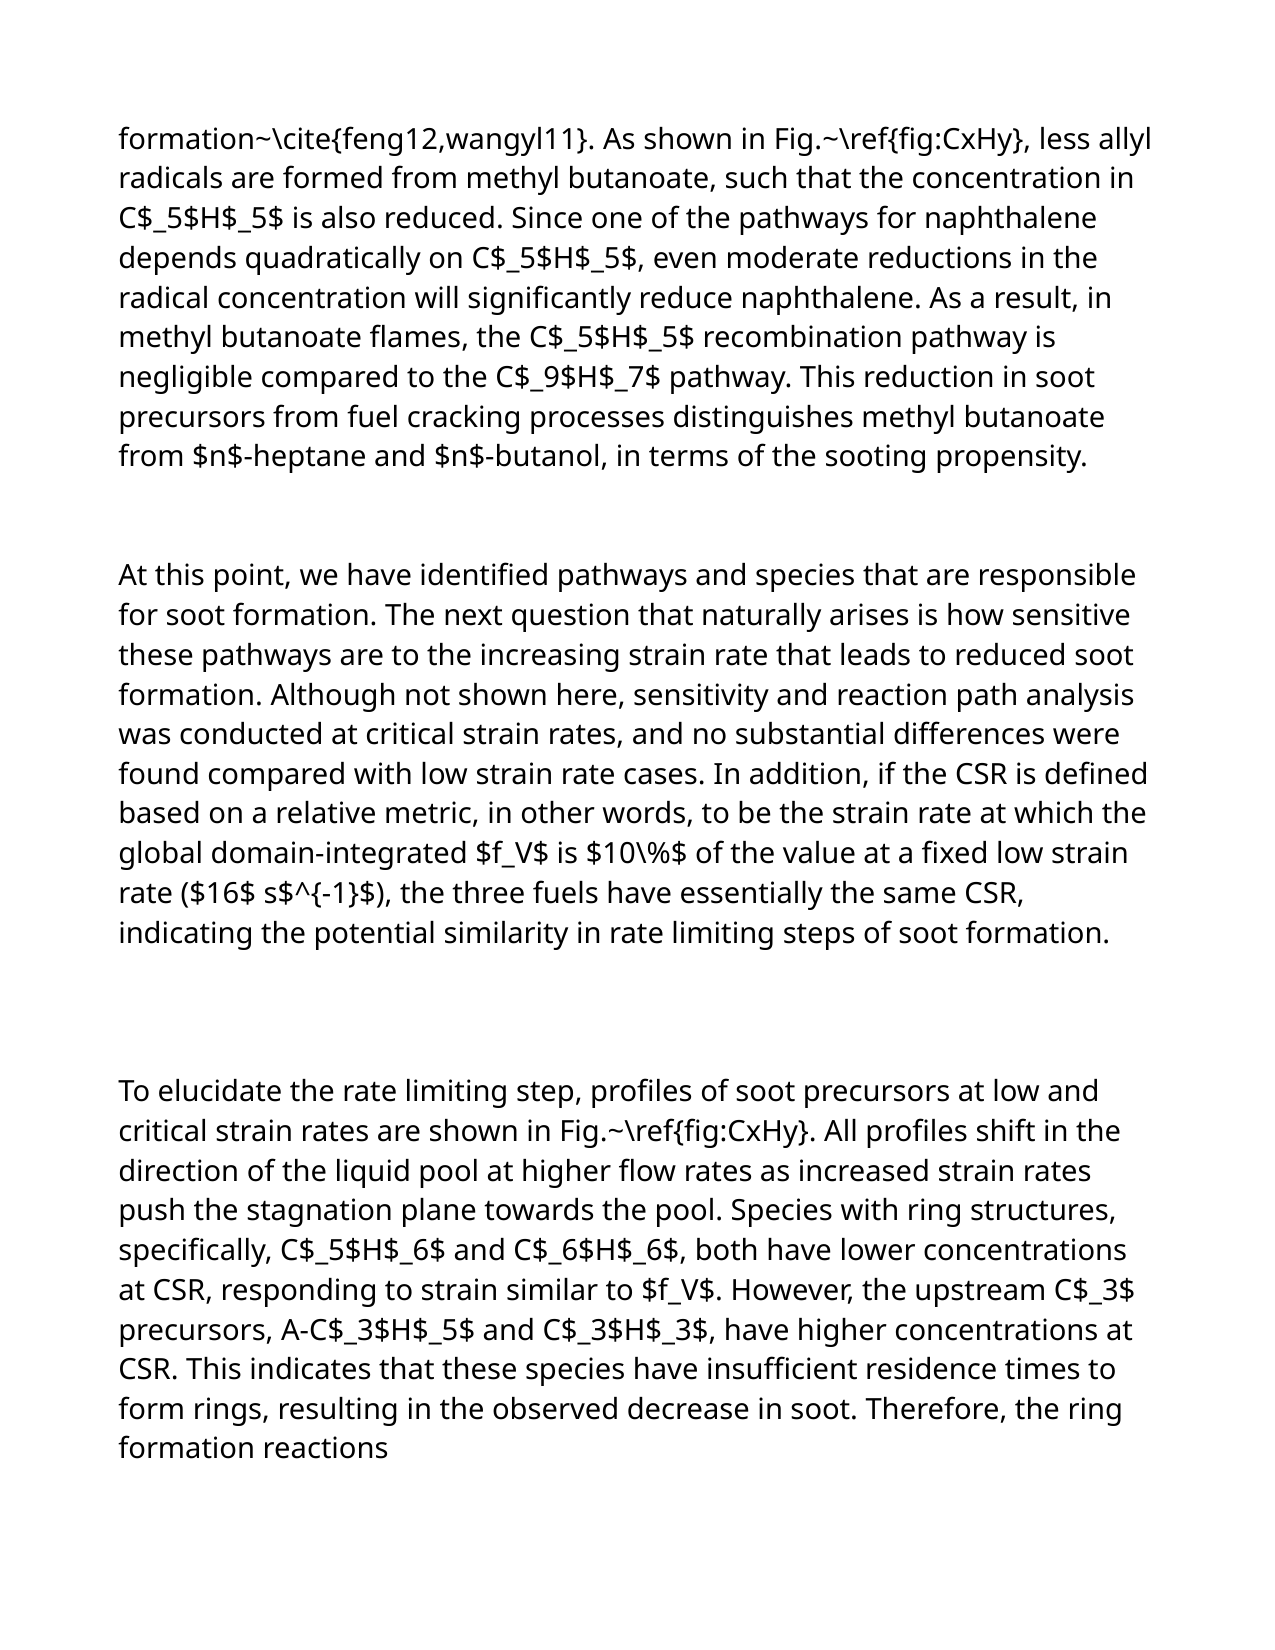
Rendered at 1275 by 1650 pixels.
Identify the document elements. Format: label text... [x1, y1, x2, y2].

text At this point, we have identified pathways and species that are responsible for soot formation. The next question that naturally arises is how sensitive these pathways are to the increasing strain rate that leads to reduced soot formation. Although not shown here, sensitivity and reaction path analysis was conducted at critical strain rates, and no substantial differences were found compared with low strain rate cases. In addition, if the CSR is defined based on a relative metric, in other words, to be the strain rate at which the global domain-integrated $f_V$ is $10\%$ of the value at a fixed low strain rate ($16$ s$^{-1}$), the three fuels have essentially the same CSR, indicating the potential similarity in rate limiting steps of soot formation. [118, 555, 1157, 952]
text To elucidate the rate limiting step, profiles of soot precursors at low and critical strain rates are shown in Fig.~\ref{fig:CxHy}. All profiles shift in the direction of the liquid pool at higher flow rates as increased strain rates push the stagnation plane towards the pool. Species with ring structures, specifically, C$_5$H$_6$ and C$_6$H$_6$, both have lower concentrations at CSR, responding to strain similar to $f_V$. However, the upstream C$_3$ precursors, A-C$_3$H$_5$ and C$_3$H$_3$, have higher concentrations at CSR. This indicates that these species have insufficient residence times to form rings, resulting in the observed decrease in soot. Therefore, the ring formation reactions [118, 1071, 1157, 1467]
text formation~\cite{feng12,wangyl11}. As shown in Fig.~\ref{fig:CxHy}, less allyl radicals are formed from methyl butanoate, such that the concentration in C$_5$H$_5$ is also reduced. Since one of the pathways for naphthalene depends quadratically on C$_5$H$_5$, even moderate reductions in the radical concentration will significantly reduce naphthalene. As a result, in methyl butanoate flames, the C$_5$H$_5$ recombination pathway is negligible compared to the C$_9$H$_7$ pathway. This reduction in soot precursors from fuel cracking processes distinguishes methyl butanoate from $n$-heptane and $n$-butanol, in terms of the sooting propensity. [118, 118, 1157, 475]
